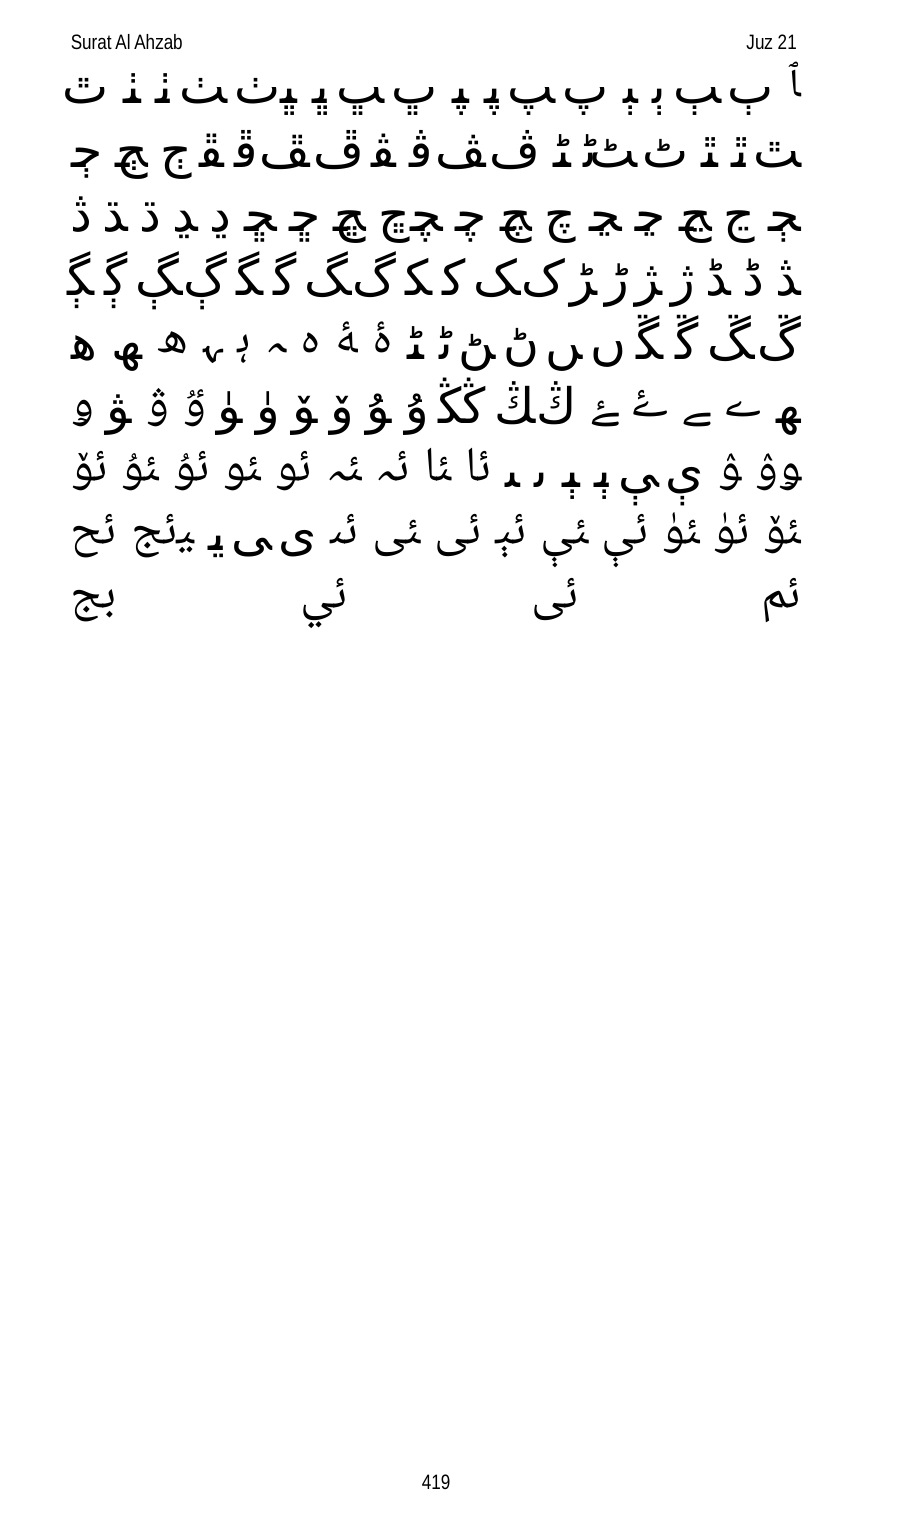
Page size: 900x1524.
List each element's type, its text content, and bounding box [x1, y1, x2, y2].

text ﭑ ﭒ ﭓ ﭔ ﭕ ﭖ ﭗ ﭘ ﭙ ﭚ ﭛ ﭜ ﭝﭞ ﭟ ﭠ ﭡ ﭢ ﭣ ﭤ ﭥ ﭦ ﭧﭨ ﭩ ﭪ ﭫ ﭬ ﭭ ﭮ ﭯ ﭰ ﭱ ﭲ ﭳ ﭴ ﭵ ﭶ ﭷ ﭸ ﭹ ﭺ ﭻ ﭼ ﭽﭾ ﭿ ﮀ ﮁ ﮂ ﮃ ﮄ ﮅ ﮆ ﮇ ﮈ ﮉ ﮊ ﮋ ﮌ ﮍ ﮎ ﮏ ﮐ ﮑ ﮒ ﮓ ﮔ ﮕ ﮖ ﮗ ﮘ ﮙ ﮚ ﮛ ﮜ ﮝ ﮞ ﮟ ﮠ ﮡ ﮢ ﮣ ﮤ ﮥ ﮦ ﮧ ﮨ ﮩ ﮪ ﮫ ﮬ ﮭ ﮮ ﮯ ﮰ ﮱ ﯓ ﯔ ﯕﯖ ﯗ ﯘ ﯙ ﯚ ﯛ ﯜ ﯝ ﯞ ﯟ ﯠ ﯡﯢ ﯣ ﯤ ﯥ ﯦ ﯧ ﯨ ﯩ ﯪ ﯫ ﯬ ﯭ ﯮ ﯯ ﯰ ﯱ ﯲ ﯳ ﯴ ﯵ ﯶ ﯷ ﯸ ﯹ ﯺ ﯻ ﯼ ﯽ ﯾ ﯿﰀ ﰁ ﰂ ﰃ ﰄ ﰅ [71, 60, 801, 635]
